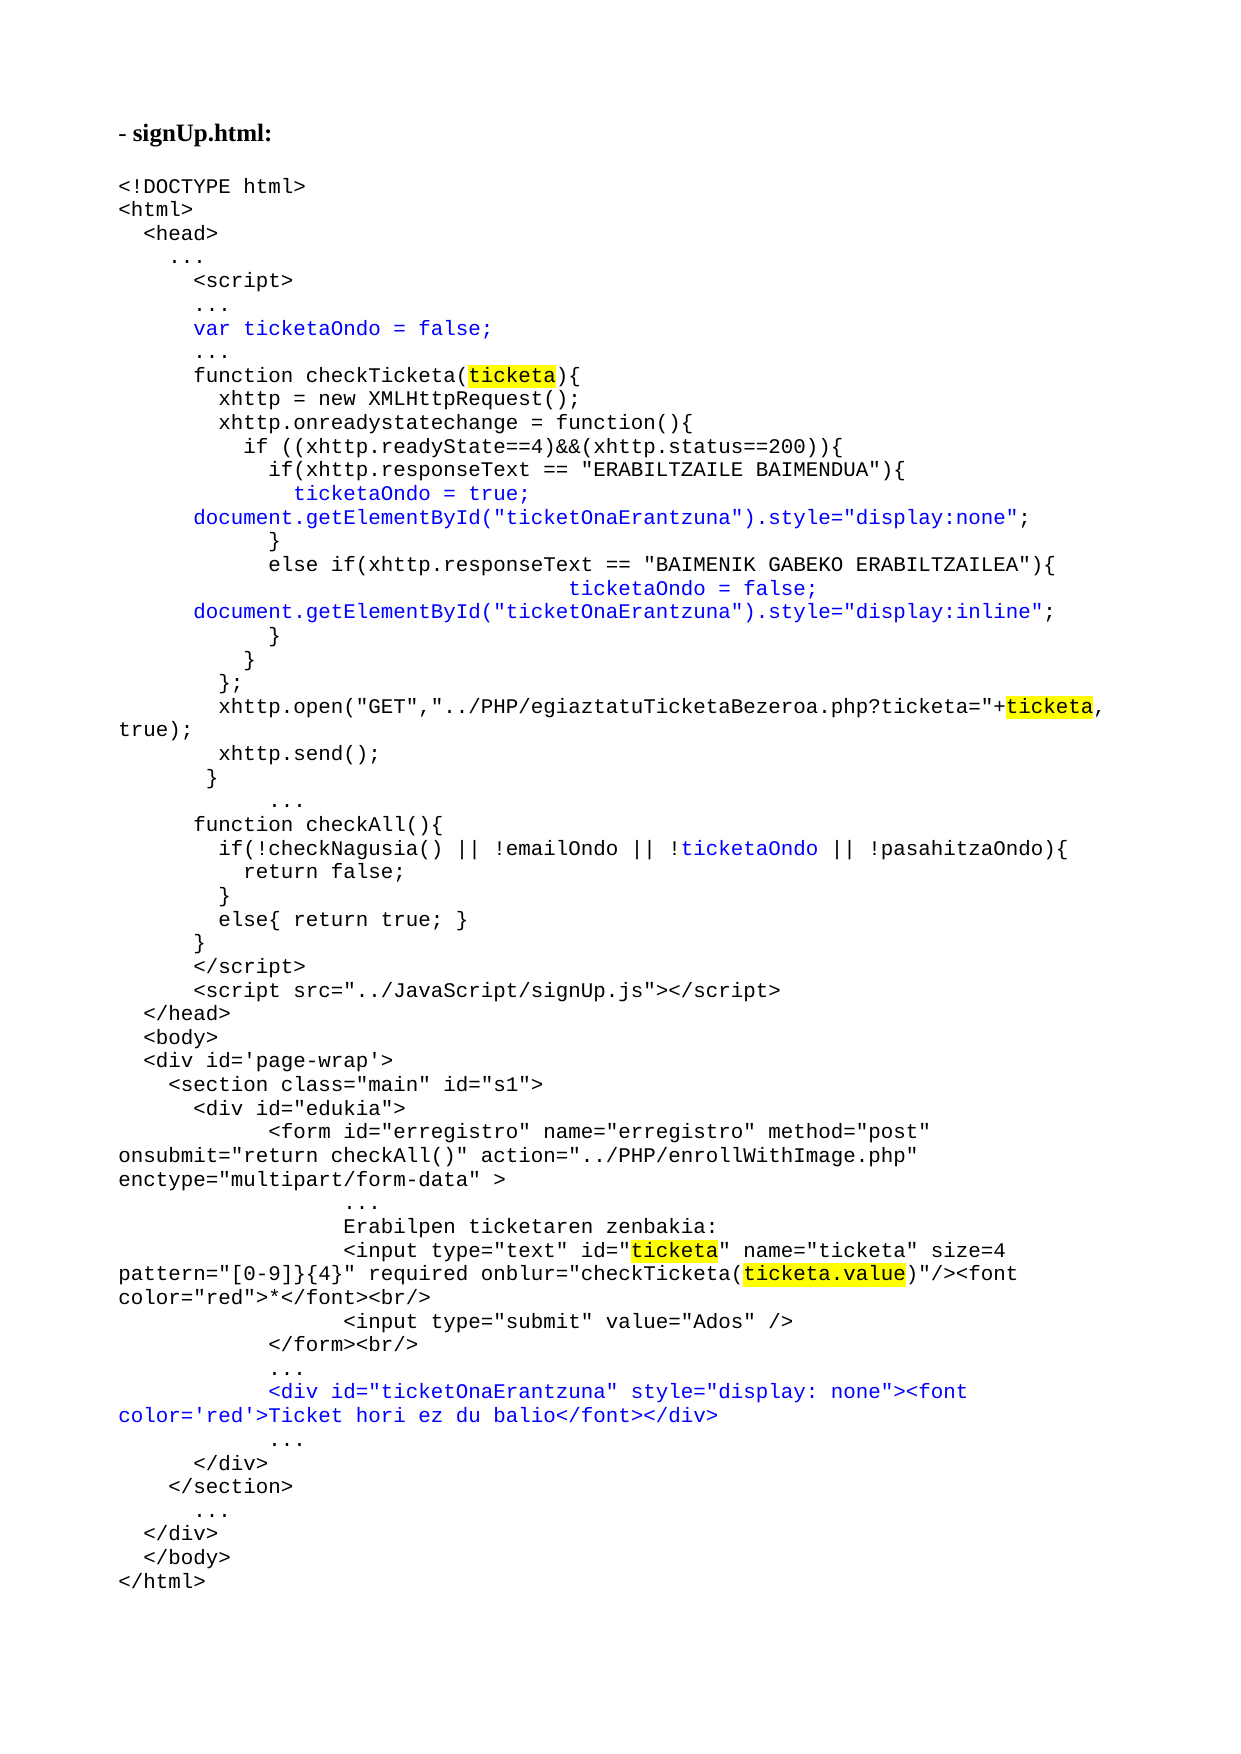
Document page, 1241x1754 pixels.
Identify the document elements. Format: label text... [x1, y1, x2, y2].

text <form id="erregistro" name="erregistro" method="post" onsubmit="return checkAll()" action="../PHP/enrollWithImage.php" enctype="multipart/form-data" > [118, 1121, 1122, 1192]
text </div> [118, 1523, 1122, 1547]
text else{ return true; } [118, 909, 1122, 932]
text } [118, 885, 1122, 909]
text ... [118, 247, 1122, 270]
text } [118, 648, 1122, 672]
text ticketaOndo = true; document.getElementById("ticketOnaErantzuna").style="display:none"; [118, 483, 1122, 530]
text </script> [118, 956, 1122, 979]
text } [118, 932, 1122, 956]
text if ((xhttp.readyState==4)&&(xhttp.status==200)){ [118, 436, 1122, 459]
text var ticketaOndo = false; [118, 317, 1122, 341]
text }; [118, 672, 1122, 696]
text ... [118, 1500, 1122, 1523]
text <html> [118, 199, 1122, 223]
text <!DOCTYPE html> [118, 176, 1122, 199]
text <script src="../JavaScript/signUp.js"></script> [118, 979, 1122, 1003]
text </form><br/> [118, 1334, 1122, 1358]
text if(xhttp.responseText == "ERABILTZAILE BAIMENDUA"){ [118, 459, 1122, 483]
text <section class="main" id="s1"> [118, 1074, 1122, 1098]
text </div> [118, 1452, 1122, 1476]
text Erabilpen ticketaren zenbakia: [118, 1216, 1122, 1240]
text xhttp.send(); [118, 743, 1122, 767]
text } [118, 530, 1122, 554]
text - signUp.html: [118, 118, 1122, 147]
text ... [118, 1192, 1122, 1216]
text ... [118, 294, 1122, 317]
text <head> [118, 223, 1122, 247]
text return false; [118, 861, 1122, 885]
text else if(xhttp.responseText == "BAIMENIK GABEKO ERABILTZAILEA"){ [118, 554, 1122, 578]
text <body> [118, 1027, 1122, 1051]
text } [118, 625, 1122, 648]
text ... [118, 1358, 1122, 1382]
text <div id="edukia"> [118, 1098, 1122, 1121]
text function checkTicketa(ticketa){ [118, 365, 1122, 388]
text </head> [118, 1003, 1122, 1027]
text function checkAll(){ [118, 814, 1122, 838]
text xhttp.open("GET","../PHP/egiaztatuTicketaBezeroa.php?ticketa="+ticketa, true); [118, 696, 1122, 743]
text <div id='page-wrap'> [118, 1051, 1122, 1074]
text ... [118, 790, 1122, 814]
text ... [118, 341, 1122, 365]
text <div id="ticketOnaErantzuna" style="display: none"><font color='red'>Ticket hori ez du balio</font></div> [118, 1382, 1122, 1429]
text ... [118, 1429, 1122, 1452]
text <script> [118, 270, 1122, 294]
text <input type="submit" value="Ados" /> [118, 1311, 1122, 1334]
text xhttp.onreadystatechange = function(){ [118, 412, 1122, 436]
text ticketaOndo = false; document.getElementById("ticketOnaErantzuna").style="display:inline"; [118, 578, 1122, 625]
text </section> [118, 1476, 1122, 1500]
text <input type="text" id="ticketa" name="ticketa" size=4 pattern="[0-9]}{4}" required onblur="checkTicketa(ticketa.value)"/><font color="red">*</font><br/> [118, 1240, 1122, 1311]
text </html> [118, 1571, 1122, 1594]
text xhttp = new XMLHttpRequest(); [118, 388, 1122, 412]
text </body> [118, 1547, 1122, 1571]
text if(!checkNagusia() || !emailOndo || !ticketaOndo || !pasahitzaOndo){ [118, 838, 1122, 861]
text } [118, 767, 1122, 790]
